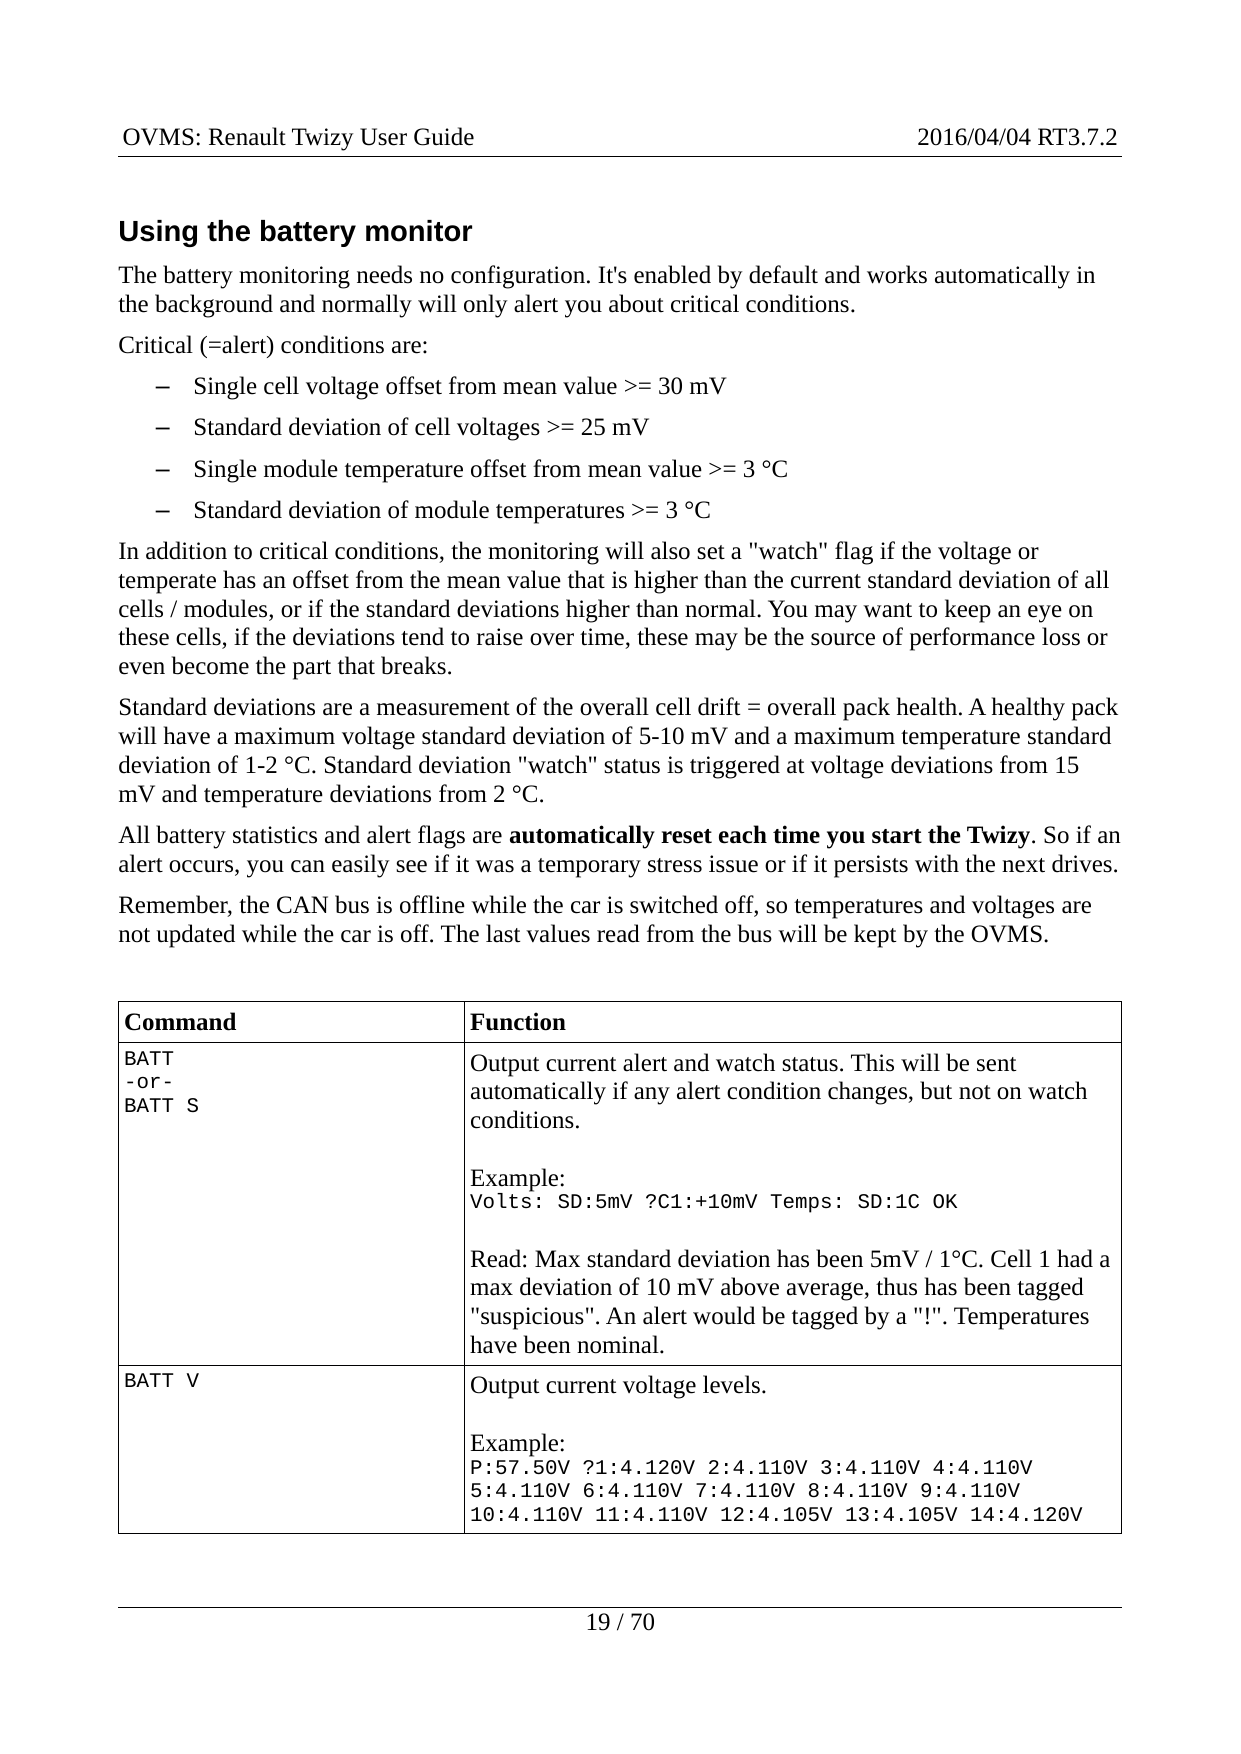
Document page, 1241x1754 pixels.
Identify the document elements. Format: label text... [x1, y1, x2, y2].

subtitle Using the battery monitor [118, 214, 1122, 247]
table_cell Output current alert and watch status. This will be sent automatically if any alert condition changes, but not on watch conditions. Example: Volts: SD:5mV ?C1:+10mV Temps: SD:1C OK Read: Max standard deviation has been 5mV / 1°C. Cell 1 had a max deviation of 10 mV above average, thus has been tagged "suspicious". An alert would be tagged by a "!". Temperatures have been nominal. [465, 1043, 1121, 1364]
text All battery statistics and alert flags are automatically reset each time you start the Twizy. So if an alert occurs, you can easily see if it was a temporary stress issue or if it persists with the next drives. [118, 820, 1122, 877]
list Standard deviation of module temperatures >= 3 °C [156, 495, 1122, 524]
text Remember, the CAN bus is offline while the car is switched off, so temperatures and voltages are not updated while the car is off. The last values read from the bus will be kept by the OVMS. [118, 890, 1122, 947]
text The battery monitoring needs no configuration. It's enabled by default and works automatically in the background and normally will only alert you about critical conditions. [118, 260, 1122, 317]
table_cell BATT V [119, 1366, 464, 1533]
table_cell Output current voltage levels. Example: P:57.50V ?1:4.120V 2:4.110V 3:4.110V 4:4.110V 5:4.110V 6:4.110V 7:4.110V 8:4.110V 9:4.110V 10:4.110V 11:4.110V 12:4.105V 13:4.105V 14:4.120V [465, 1366, 1121, 1533]
list Single cell voltage offset from mean value >= 30 mV [156, 371, 1122, 400]
table_header Command [119, 1002, 464, 1042]
list Single module temperature offset from mean value >= 3 °C [156, 454, 1122, 482]
text Critical (=alert) conditions are: [118, 330, 1122, 359]
table_cell BATT -or- BATT S [119, 1043, 464, 1364]
text Standard deviations are a measurement of the overall cell drift = overall pack health. A healthy pack will have a maximum voltage standard deviation of 5-10 mV and a maximum temperature standard deviation of 1-2 °C. Standard deviation "watch" status is triggered at voltage deviations from 15 mV and temperature deviations from 2 °C. [118, 692, 1122, 807]
table_header Function [465, 1002, 1121, 1042]
text In addition to critical conditions, the monitoring will also set a "watch" flag if the voltage or temperate has an offset from the mean value that is higher than the current standard deviation of all cells / modules, or if the standard deviations higher than normal. You may want to keep an eye on these cells, if the deviations tend to raise over time, these may be the source of performance loss or even become the part that breaks. [118, 536, 1122, 680]
list Standard deviation of cell voltages >= 25 mV [156, 412, 1122, 441]
